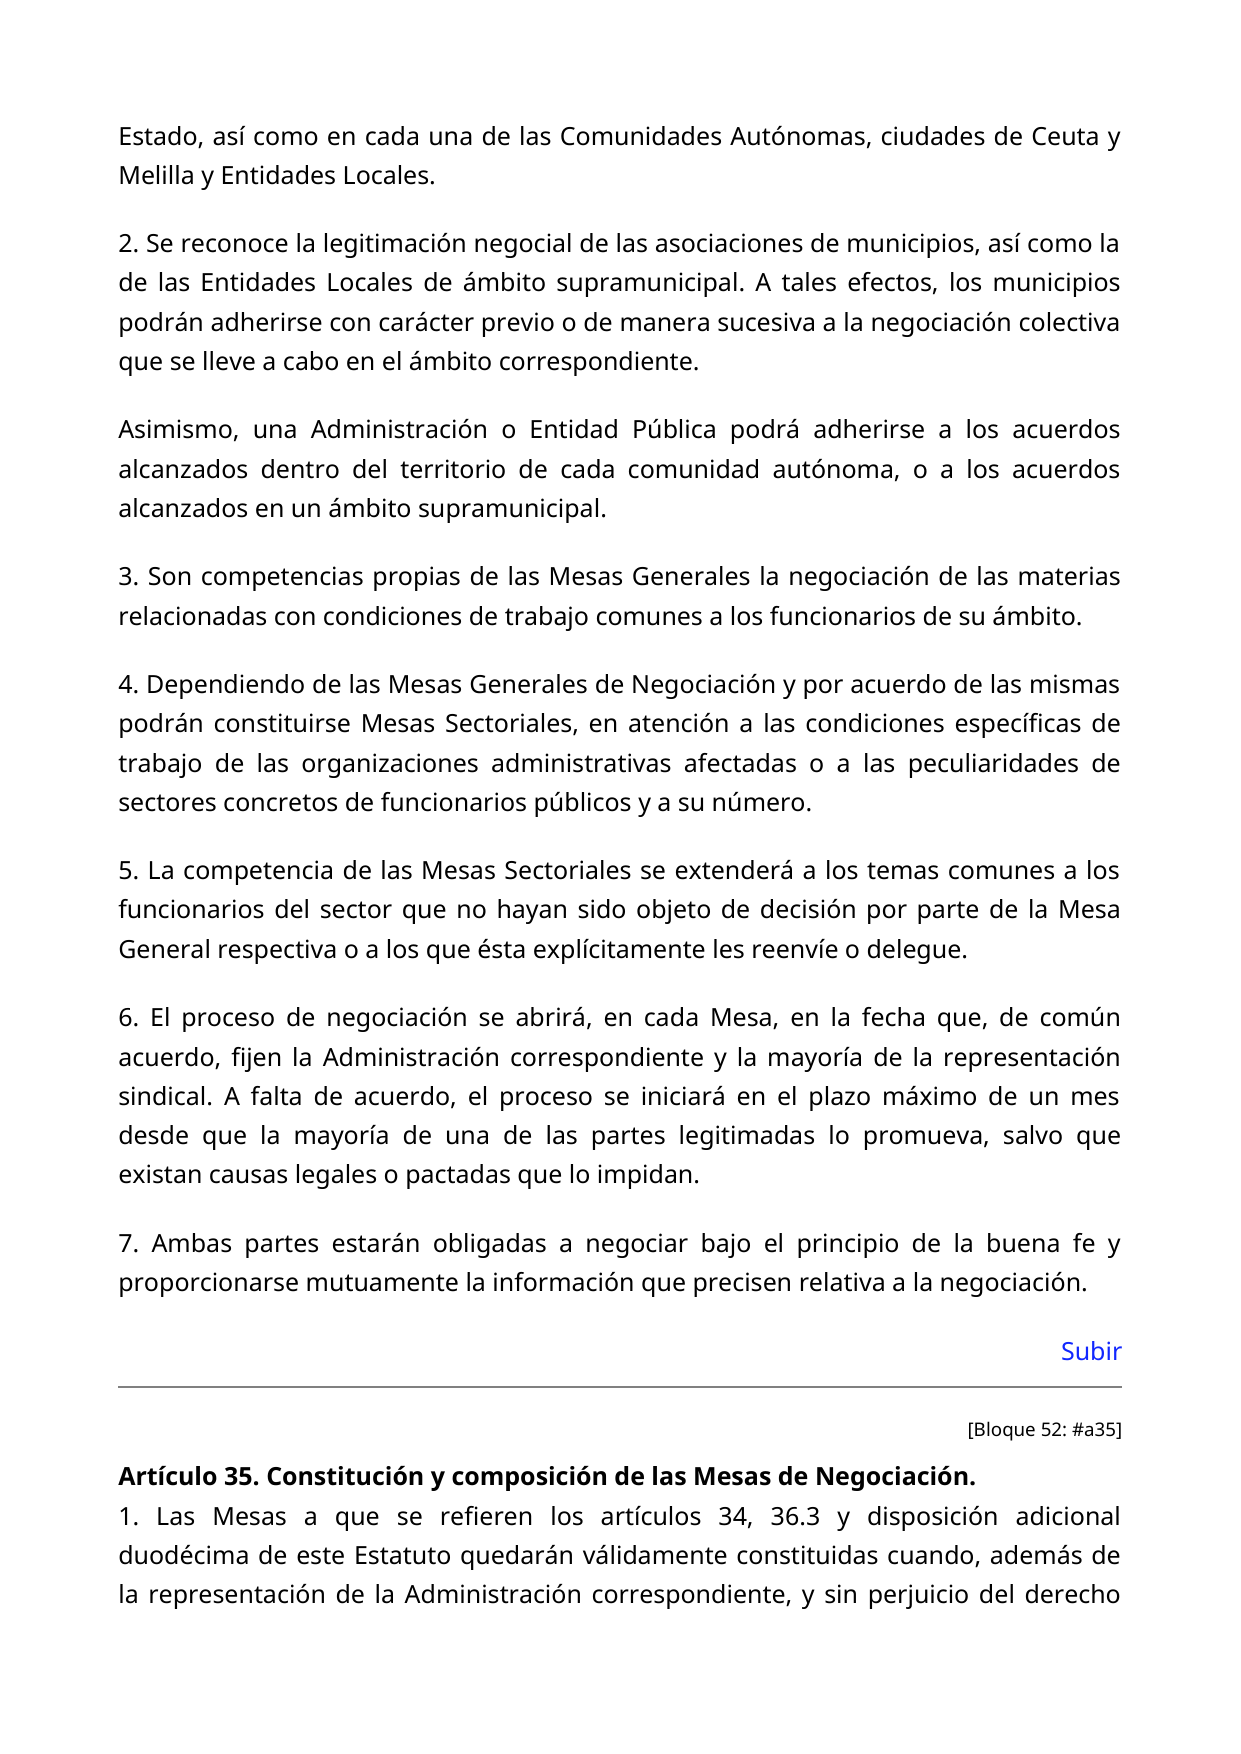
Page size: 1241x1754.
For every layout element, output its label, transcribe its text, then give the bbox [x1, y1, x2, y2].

text 1. Las Mesas a que se refieren los artículos 34, 36.3 y disposición adicional duodécima de este Estatuto quedarán válidamente constituidas cuando, además de la representación de la Administración correspondiente, y sin perjuicio del derecho [118, 1499, 1122, 1611]
text 6. El proceso de negociación se abrirá, en cada Mesa, en la fecha que, de común acuerdo, fijen la Administración correspondiente y la mayoría de la representación sindical. A falta de acuerdo, el proceso se iniciará en el plazo máximo de un mes desde que la mayoría de una de las partes legitimadas lo promueva, salvo que existan causas legales o pactadas que lo impidan. [118, 1000, 1122, 1191]
text Estado, así como en cada una de las Comunidades Autónomas, ciudades de Ceuta y Melilla y Entidades Locales. [118, 118, 1122, 191]
text Asimismo, una Administración o Entidad Pública podrá adherirse a los acuerdos alcanzados dentro del territorio de cada comunidad autónoma, o a los acuerdos alcanzados en un ámbito supramunicipal. [118, 412, 1122, 524]
text 2. Se reconoce la legitimación negocial de las asociaciones de municipios, así como la de las Entidades Locales de ámbito supramunicipal. A tales efectos, los municipios podrán adherirse con carácter previo o de manera sucesiva a la negociación colectiva que se lleve a cabo en el ámbito correspondiente. [118, 226, 1122, 377]
text 4. Dependiendo de las Mesas Generales de Negociación y por acuerdo de las mismas podrán constituirse Mesas Sectoriales, en atención a las condiciones específicas de trabajo de las organizaciones administrativas afectadas o a las peculiaridades de sectores concretos de funcionarios públicos y a su número. [118, 667, 1122, 818]
text Subir [118, 1333, 1122, 1367]
text 7. Ambas partes estarán obligadas a negociar bajo el principio de la buena fe y proporcionarse mutuamente la información que precisen relativa a la negociación. [118, 1225, 1122, 1298]
text 3. Son competencias propias de las Mesas Generales la negociación de las materias relacionadas con condiciones de trabajo comunes a los funcionarios de su ámbito. [118, 559, 1122, 632]
text 5. La competencia de las Mesas Sectoriales se extenderá a los temas comunes a los funcionarios del sector que no hayan sido objeto de decisión por parte de la Mesa General respectiva o a los que ésta explícitamente les reenvíe o delegue. [118, 853, 1122, 965]
subtitle Artículo 35. Constitución y composición de las Mesas de Negociación. [118, 1458, 1122, 1492]
text [Bloque 52: #a35] [118, 1417, 1122, 1442]
